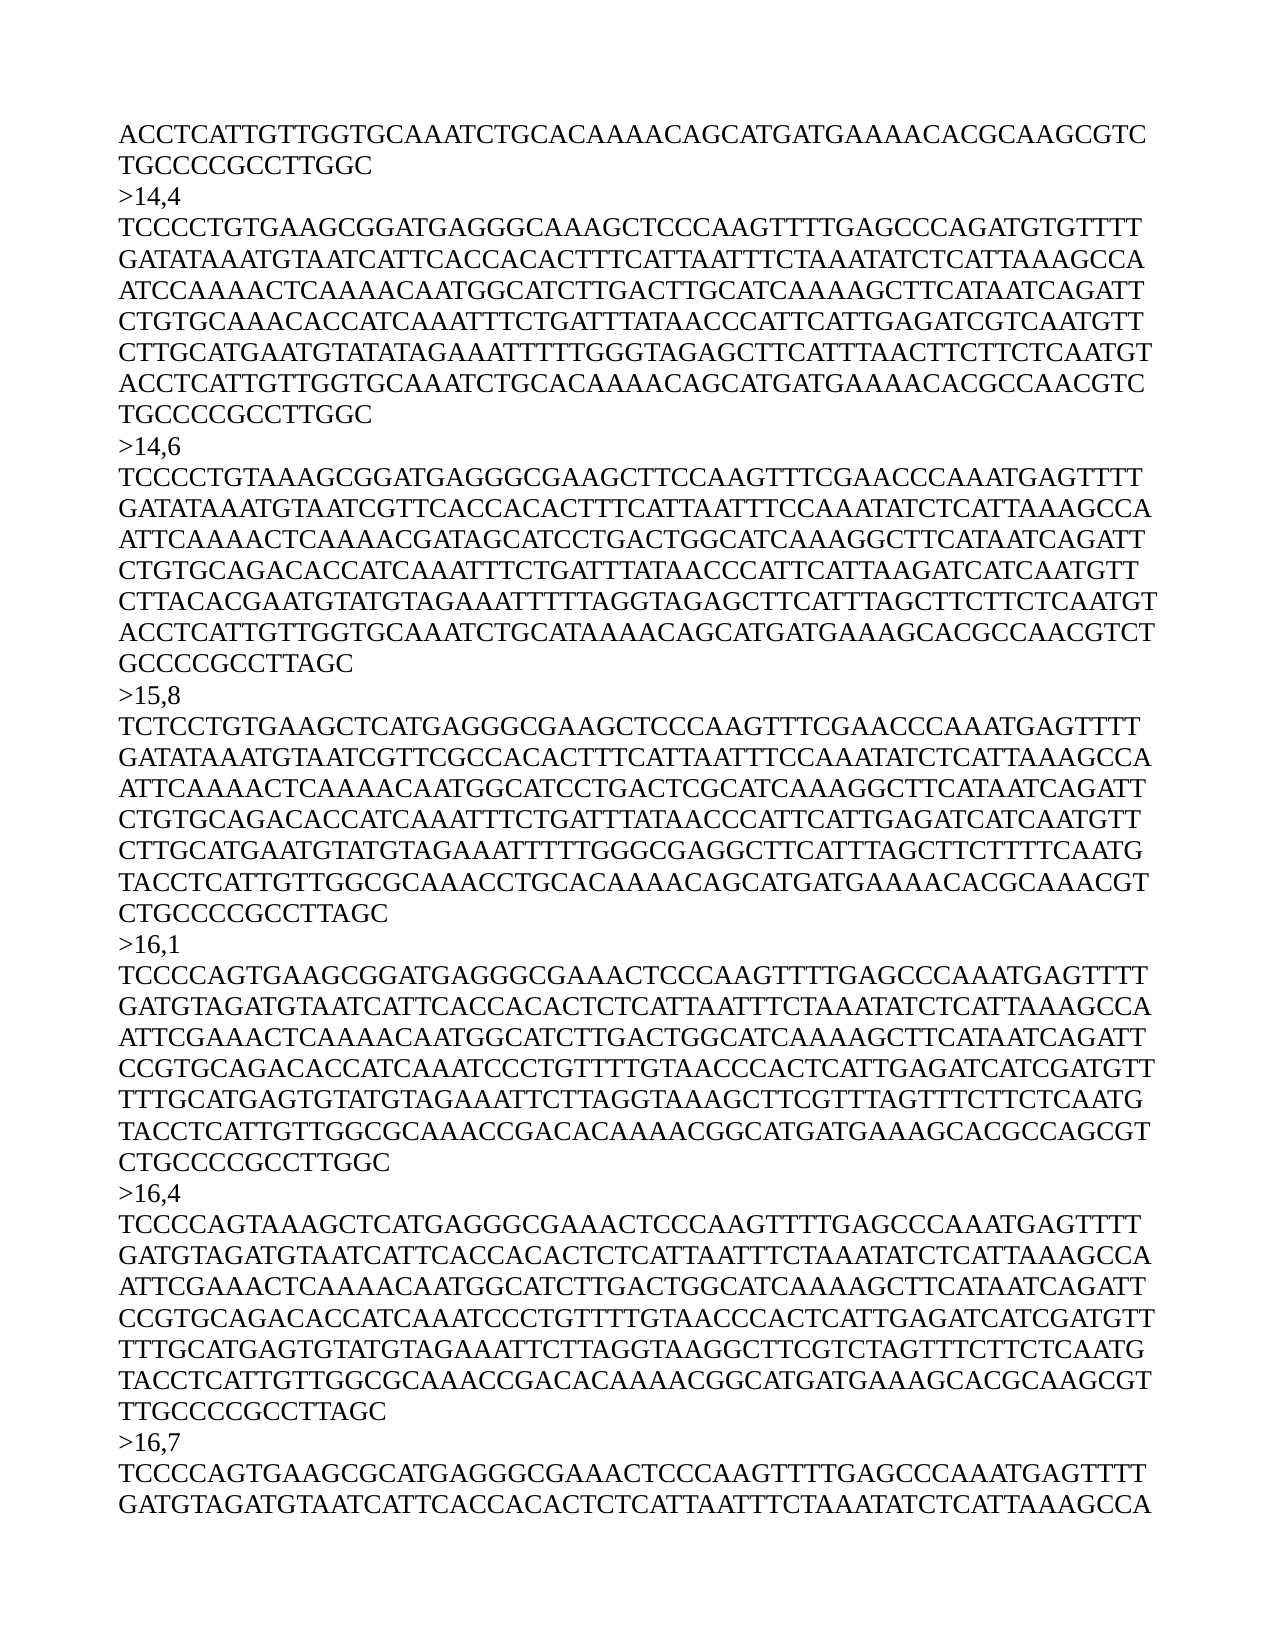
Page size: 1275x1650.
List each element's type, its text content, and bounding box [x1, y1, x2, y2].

text TCCCCAGTGAAGCGGATGAGGGCGAAACTCCCAAGTTTTGAGCCCAAATGAGTTTTGATGTAGATGTAATCATTCACCACACTCTCATTAATTTCTAAATATCTCATTAAAGCCAATTCGAAACTCAAAACAATGGCATCTTGACTGGCATCAAAAGCTTCATAATCAGATTCCGTGCAGACACCATCAAATCCCTGTTTTGTAACCCACTCATTGAGATCATCGATGTTTTTGCATGAGTGTATGTAGAAATTCTTAGGTAAAGCTTCGTTTAGTTTCTTCTCAATGTACCTCATTGTTGGCGCAAACCGACACAAAACGGCATGATGAAAGCACGCCAGCGTCTGCCCCGCCTTGGC [118, 959, 1157, 1177]
text TCCCCTGTGAAGCGGATGAGGGCAAAGCTCCCAAGTTTTGAGCCCAGATGTGTTTTGATATAAATGTAATCATTCACCACACTTTCATTAATTTCTAAATATCTCATTAAAGCCAATCCAAAACTCAAAACAATGGCATCTTGACTTGCATCAAAAGCTTCATAATCAGATTCTGTGCAAACACCATCAAATTTCTGATTTATAACCCATTCATTGAGATCGTCAATGTTCTTGCATGAATGTATATAGAAATTTTTGGGTAGAGCTTCATTTAACTTCTTCTCAATGTACCTCATTGTTGGTGCAAATCTGCACAAAACAGCATGATGAAAACACGCCAACGTCTGCCCCGCCTTGGC [118, 212, 1157, 429]
text >15,8 [118, 679, 1157, 710]
text ACCTCATTGTTGGTGCAAATCTGCACAAAACAGCATGATGAAAACACGCAAGCGTCTGCCCCGCCTTGGC [118, 118, 1157, 180]
text >16,4 [118, 1177, 1157, 1208]
text >16,7 [118, 1426, 1157, 1457]
text TCCCCAGTAAAGCTCATGAGGGCGAAACTCCCAAGTTTTGAGCCCAAATGAGTTTTGATGTAGATGTAATCATTCACCACACTCTCATTAATTTCTAAATATCTCATTAAAGCCAATTCGAAACTCAAAACAATGGCATCTTGACTGGCATCAAAAGCTTCATAATCAGATTCCGTGCAGACACCATCAAATCCCTGTTTTGTAACCCACTCATTGAGATCATCGATGTTTTTGCATGAGTGTATGTAGAAATTCTTAGGTAAGGCTTCGTCTAGTTTCTTCTCAATGTACCTCATTGTTGGCGCAAACCGACACAAAACGGCATGATGAAAGCACGCAAGCGTTTGCCCCGCCTTAGC [118, 1208, 1157, 1426]
text TCCCCAGTGAAGCGCATGAGGGCGAAACTCCCAAGTTTTGAGCCCAAATGAGTTTTGATGTAGATGTAATCATTCACCACACTCTCATTAATTTCTAAATATCTCATTAAAGCCA [118, 1457, 1157, 1520]
text TCTCCTGTGAAGCTCATGAGGGCGAAGCTCCCAAGTTTCGAACCCAAATGAGTTTTGATATAAATGTAATCGTTCGCCACACTTTCATTAATTTCCAAATATCTCATTAAAGCCAATTCAAAACTCAAAACAATGGCATCCTGACTCGCATCAAAGGCTTCATAATCAGATTCTGTGCAGACACCATCAAATTTCTGATTTATAACCCATTCATTGAGATCATCAATGTTCTTGCATGAATGTATGTAGAAATTTTTGGGCGAGGCTTCATTTAGCTTCTTTTCAATGTACCTCATTGTTGGCGCAAACCTGCACAAAACAGCATGATGAAAACACGCAAACGTCTGCCCCGCCTTAGC [118, 710, 1157, 928]
text >16,1 [118, 928, 1157, 959]
text >14,6 [118, 429, 1157, 461]
text >14,4 [118, 180, 1157, 212]
text TCCCCTGTAAAGCGGATGAGGGCGAAGCTTCCAAGTTTCGAACCCAAATGAGTTTTGATATAAATGTAATCGTTCACCACACTTTCATTAATTTCCAAATATCTCATTAAAGCCAATTCAAAACTCAAAACGATAGCATCCTGACTGGCATCAAAGGCTTCATAATCAGATTCTGTGCAGACACCATCAAATTTCTGATTTATAACCCATTCATTAAGATCATCAATGTTCTTACACGAATGTATGTAGAAATTTTTAGGTAGAGCTTCATTTAGCTTCTTCTCAATGTACCTCATTGTTGGTGCAAATCTGCATAAAACAGCATGATGAAAGCACGCCAACGTCTGCCCCGCCTTAGC [118, 461, 1157, 679]
